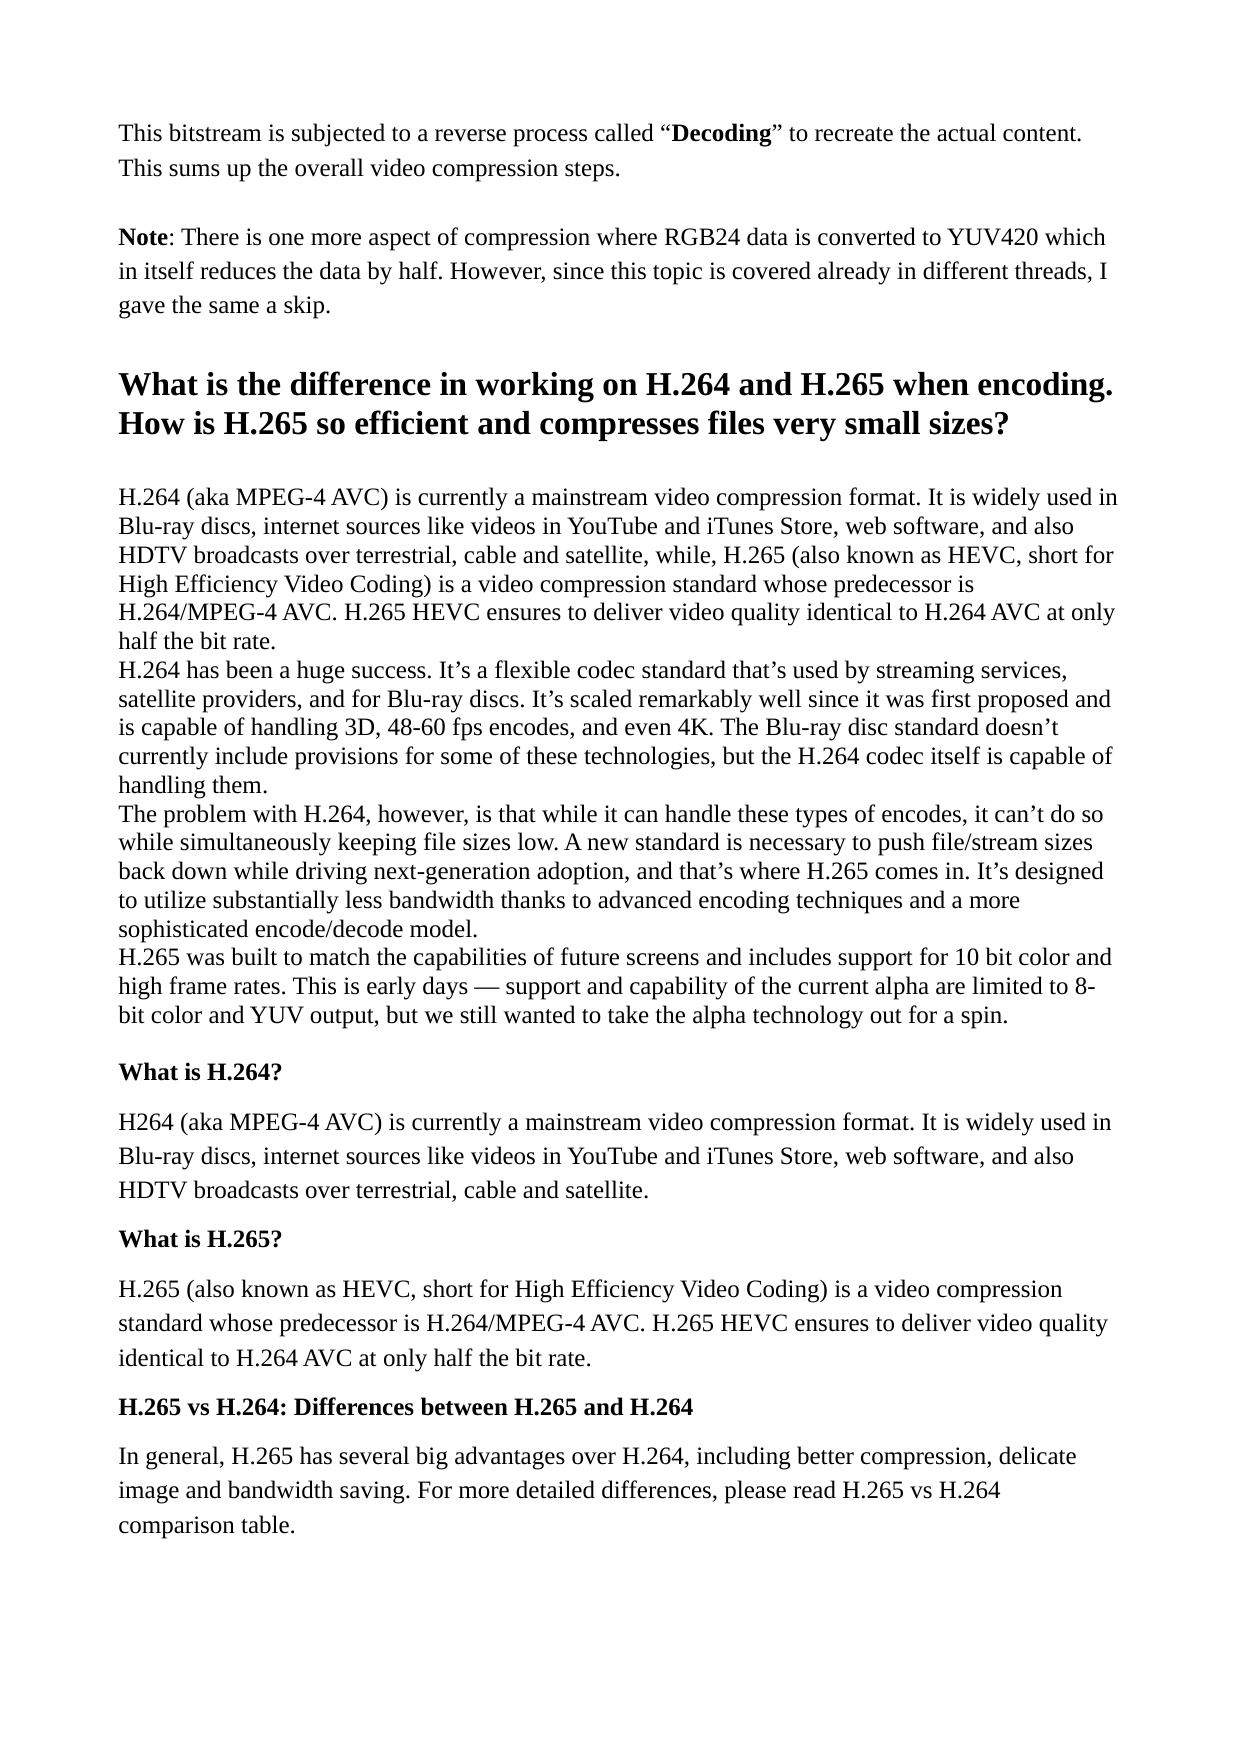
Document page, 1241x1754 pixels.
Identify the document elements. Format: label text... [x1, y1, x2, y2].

text In general, H.265 has several big advantages over H.264, including better compression, delicate image and bandwidth saving. For more detailed differences, please read H.265 vs H.264 comparison table. [118, 1441, 1122, 1538]
text H.265 vs H.264: Differences between H.265 and H.264 [118, 1392, 1122, 1420]
text H.264 (aka MPEG-4 AVC) is currently a mainstream video compression format. It is widely used in Blu-ray discs, internet sources like videos in YouTube and iTunes Store, web software, and also HDTV broadcasts over terrestrial, cable and satellite, while, H.265 (also known as HEVC, short for High Efficiency Video Coding) is a video compression standard whose predecessor is H.264/MPEG-4 AVC. H.265 HEVC ensures to deliver video quality identical to H.264 AVC at only half the bit rate. H.264 has been a huge success. It’s a flexible codec standard that’s used by streaming services, satellite providers, and for Blu-ray discs. It’s scaled remarkably well since it was first proposed and is capable of handling 3D, 48-60 fps encodes, and even 4K. The Blu-ray disc standard doesn’t currently include provisions for some of these technologies, but the H.264 codec itself is capable of handling them. The problem with H.264, however, is that while it can handle these types of encodes, it can’t do so while simultaneously keeping file sizes low. A new standard is necessary to push file/stream sizes back down while driving next-generation adoption, and that’s where H.265 comes in. It’s designed to utilize substantially less bandwidth thanks to advanced encoding techniques and a more sophisticated encode/decode model. H.265 was built to match the capabilities of future screens and includes support for 10 bit color and high frame rates. This is early days — support and capability of the current alpha are limited to 8-bit color and YUV output, but we still wanted to take the alpha technology out for a spin. [118, 482, 1122, 1029]
text This bitstream is subjected to a reverse process called “Decoding” to recreate the actual content. This sums up the overall video compression steps. Note: There is one more aspect of compression where RGB24 data is converted to YUV420 which in itself reduces the data by half. However, since this topic is covered already in different threads, I gave the same a skip. [118, 118, 1122, 319]
text H264 (aka MPEG-4 AVC) is currently a mainstream video compression format. It is widely used in Blu-ray discs, internet sources like videos in YouTube and iTunes Store, web software, and also HDTV broadcasts over terrestrial, cable and satellite. [118, 1107, 1122, 1204]
text H.265 (also known as HEVC, short for High Efficiency Video Coding) is a video compression standard whose predecessor is H.264/MPEG-4 AVC. H.265 HEVC ensures to deliver video quality identical to H.264 AVC at only half the bit rate. [118, 1274, 1122, 1371]
subtitle What is the difference in working on H.264 and H.265 when encoding. How is H.265 so efficient and compresses files very small sizes? [118, 364, 1122, 441]
text What is H.264? [118, 1057, 1122, 1086]
text What is H.265? [118, 1224, 1122, 1253]
